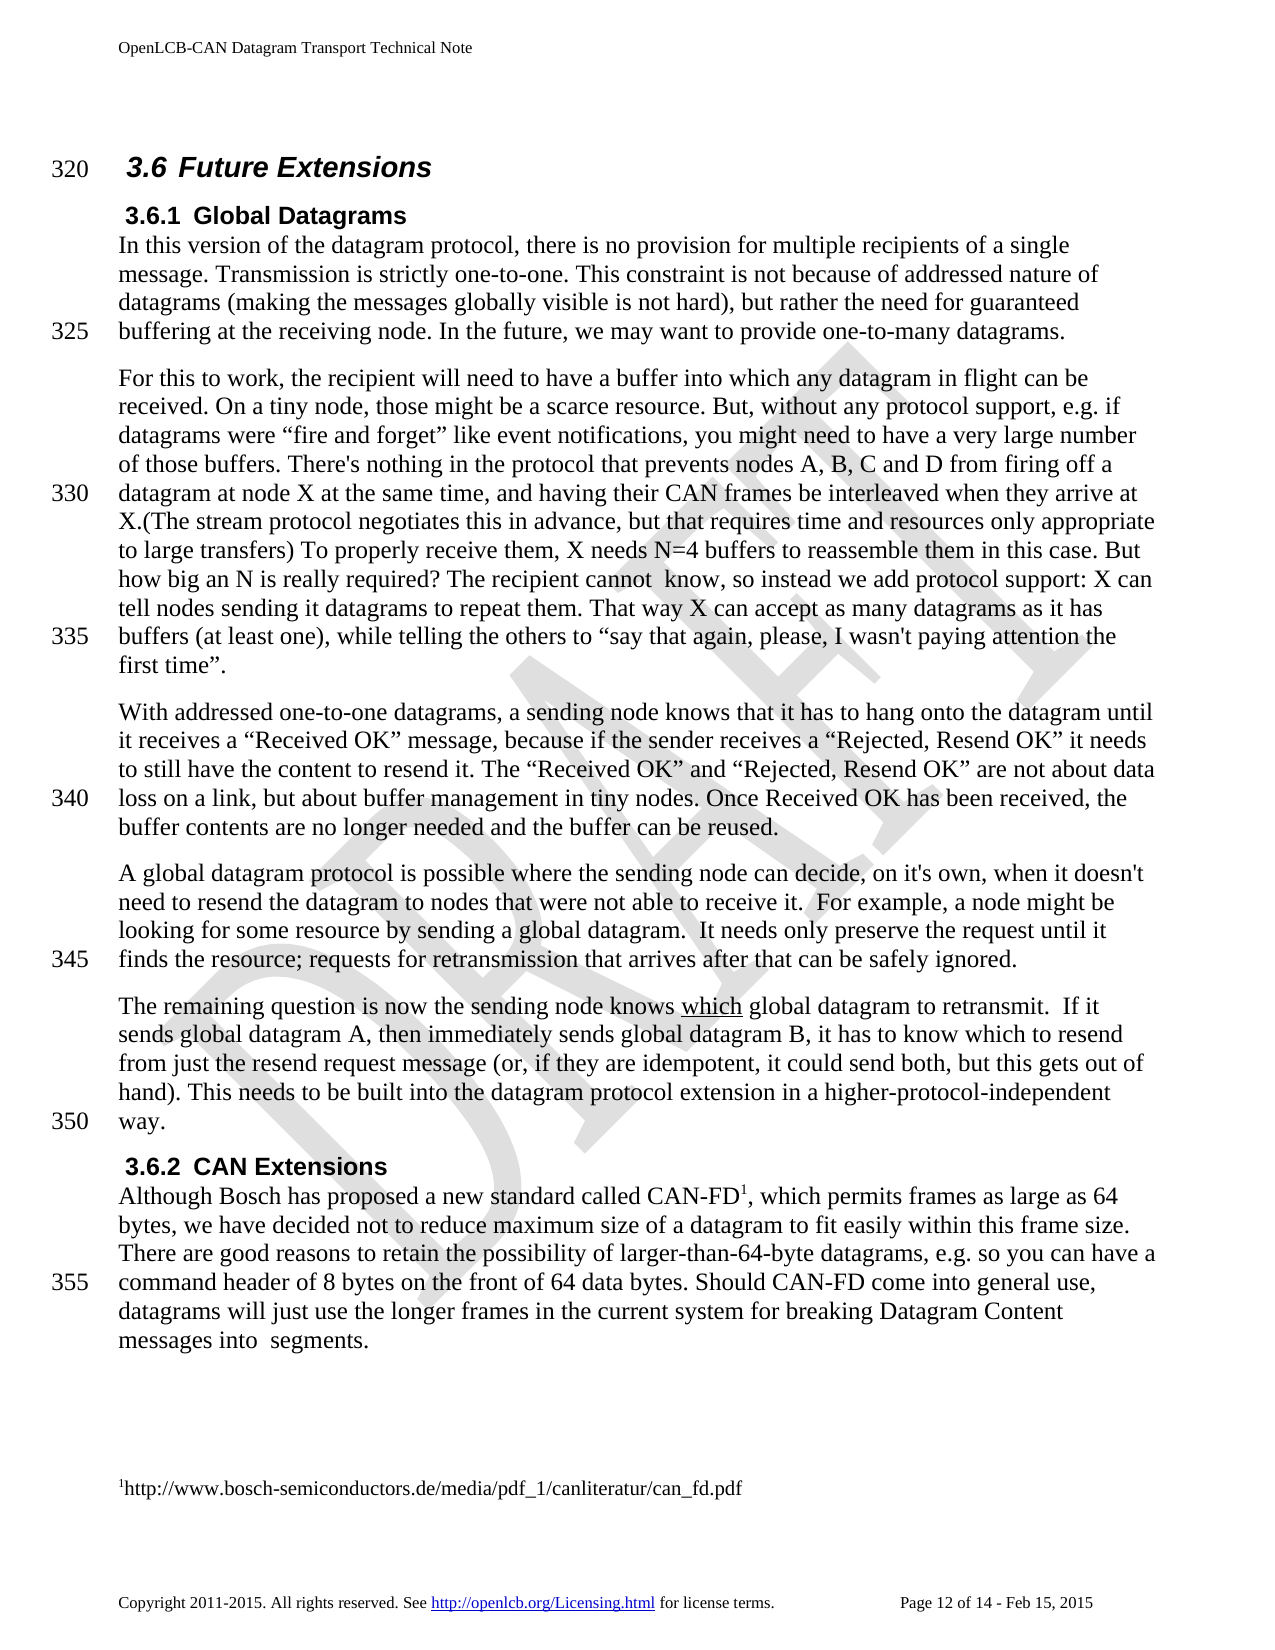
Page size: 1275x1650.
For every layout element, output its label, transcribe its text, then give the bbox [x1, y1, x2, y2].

text The remaining question is now the sending node knows which global datagram to retransmit. If it sends global datagram A, then immediately sends global datagram B, it has to know which to resend from just the resend request message (or, if they are idempotent, it could send both, but this gets out of hand). This needs to be built into the datagram protocol extension in a higher-protocol-independent way. [211, 991, 474, 1134]
text The remaining question is now the sending node knows which global datagram to retransmit. If it sends global datagram A, then immediately sends global datagram B, it has to know which to resend from just the resend request message (or, if they are idempotent, it could send both, but this gets out of hand). This needs to be built into the datagram protocol extension in a higher-protocol-independent way. [118, 991, 287, 1134]
text The remaining question is now the sending node knows which global datagram to retransmit. If it sends global datagram A, then immediately sends global datagram B, it has to know which to resend from just the resend request message (or, if they are idempotent, it could send both, but this gets out of hand). This needs to be built into the datagram protocol extension in a higher-protocol-independent way. [502, 991, 1157, 1134]
subtitle CAN Extensions [516, 1152, 1157, 1181]
subtitle CAN Extensions [118, 1152, 334, 1181]
subtitle CAN Extensions [348, 1152, 493, 1181]
text With addressed one-to-one datagrams, a sending node knows that it has to hang onto the datagram until it receives a “Received OK” message, because if the sender receives a “Rejected, Resend OK” it needs to still have the content to resend it. The “Received OK” and “Rejected, Resend OK” are not about data loss on a link, but about buffer management in tiny nodes. Once Received OK has been received, the buffer contents are no longer needed and the buffer can be reused. [800, 697, 1157, 840]
text With addressed one-to-one datagrams, a sending node knows that it has to hang onto the datagram until it receives a “Received OK” message, because if the sender receives a “Rejected, Resend OK” it needs to still have the content to resend it. The “Received OK” and “Rejected, Resend OK” are not about data loss on a link, but about buffer management in tiny nodes. Once Received OK has been received, the buffer contents are no longer needed and the buffer can be reused. [558, 711, 701, 840]
subtitle Future Extensions [118, 150, 1157, 183]
text In this version of the datagram protocol, there is no provision for multiple recipients of a single message. Transmission is strictly one-to-one. This constraint is not because of addressed nature of datagrams (making the messages globally visible is not hard), but rather the need for guaranteed buffering at the receiving node. In the future, we may want to provide one-to-many datagrams. [118, 230, 1157, 345]
text http://www.bosch-semiconductors.de/media/pdf_1/canliteratur/can_fd.pdf [118, 1476, 1157, 1500]
text With addressed one-to-one datagrams, a sending node knows that it has to hang onto the datagram until it receives a “Received OK” message, because if the sender receives a “Rejected, Resend OK” it needs to still have the content to resend it. The “Received OK” and “Rejected, Resend OK” are not about data loss on a link, but about buffer management in tiny nodes. Once Received OK has been received, the buffer contents are no longer needed and the buffer can be reused. [593, 697, 882, 840]
text For this to work, the recipient will need to have a buffer into which any datagram in flight can be received. On a tiny node, those might be a scarce resource. But, without any protocol support, e.g. if datagrams were “fire and forget” like event notifications, you might need to have a very large number of those buffers. There's nothing in the protocol that prevents nodes A, B, C and D from firing off a datagram at node X at the same time, and having their CAN frames be interleaved when they arrive at X.(The stream protocol negotiates this in advance, but that requires time and resources only appropriate to large transfers) To properly receive them, X needs N=4 buffers to reassemble them in this case. But how big an N is really required? The recipient cannot know, so instead we add protocol support: X can tell nodes sending it datagrams to repeat them. That way X can accept as many datagrams as it has buffers (at least one), while telling the others to “say that again, please, I wasn't paying attention the first time”. [816, 363, 1157, 679]
text A global datagram protocol is possible where the sending node can decide, on it's own, when it doesn't need to resend the datagram to nodes that were not able to receive it. For example, a node might be looking for some resource by sending a global datagram. It needs only preserve the request until it finds the resource; requests for retransmission that arrives after that can be safely ignored. [366, 858, 515, 973]
text The remaining question is now the sending node knows which global datagram to retransmit. If it sends global datagram A, then immediately sends global datagram B, it has to know which to resend from just the resend request message (or, if they are idempotent, it could send both, but this gets out of hand). This needs to be built into the datagram protocol extension in a higher-protocol-independent way. [387, 991, 584, 1134]
text For this to work, the recipient will need to have a buffer into which any datagram in flight can be received. On a tiny node, those might be a scarce resource. But, without any protocol support, e.g. if datagrams were “fire and forget” like event notifications, you might need to have a very large number of those buffers. There's nothing in the protocol that prevents nodes A, B, C and D from firing off a datagram at node X at the same time, and having their CAN frames be interleaved when they arrive at X.(The stream protocol negotiates this in advance, but that requires time and resources only appropriate to large transfers) To properly receive them, X needs N=4 buffers to reassemble them in this case. But how big an N is really required? The recipient cannot know, so instead we add protocol support: X can tell nodes sending it datagrams to repeat them. That way X can accept as many datagrams as it has buffers (at least one), while telling the others to “say that again, please, I wasn't paying attention the first time”. [118, 363, 1033, 679]
text A global datagram protocol is possible where the sending node can decide, on it's own, when it doesn't need to resend the datagram to nodes that were not able to receive it. For example, a node might be looking for some resource by sending a global datagram. It needs only preserve the request until it finds the resource; requests for retransmission that arrives after that can be safely ignored. [511, 858, 714, 973]
subtitle Global Datagrams [118, 201, 1157, 230]
text A global datagram protocol is possible where the sending node can decide, on it's own, when it doesn't need to resend the datagram to nodes that were not able to receive it. For example, a node might be looking for some resource by sending a global datagram. It needs only preserve the request until it finds the resource; requests for retransmission that arrives after that can be safely ignored. [671, 858, 1157, 973]
text With addressed one-to-one datagrams, a sending node knows that it has to hang onto the datagram until it receives a “Received OK” message, because if the sender receives a “Rejected, Resend OK” it needs to still have the content to resend it. The “Received OK” and “Rejected, Resend OK” are not about data loss on a link, but about buffer management in tiny nodes. Once Received OK has been received, the buffer contents are no longer needed and the buffer can be reused. [118, 697, 622, 840]
text A global datagram protocol is possible where the sending node can decide, on it's own, when it doesn't need to resend the datagram to nodes that were not able to receive it. For example, a node might be looking for some resource by sending a global datagram. It needs only preserve the request until it finds the resource; requests for retransmission that arrives after that can be safely ignored. [118, 858, 436, 973]
text Although Bosch has proposed a new standard called CAN-FD, which permits frames as large as 64 bytes, we have decided not to reduce maximum size of a datagram to fit easily within this frame size. There are good reasons to retain the possibility of larger-than-64-byte datagrams, e.g. so you can have a command header of 8 bytes on the front of 64 data bytes. Should CAN-FD come into general use, datagrams will just use the longer frames in the current system for breaking Datagram Content messages into segments. [118, 1181, 1157, 1353]
